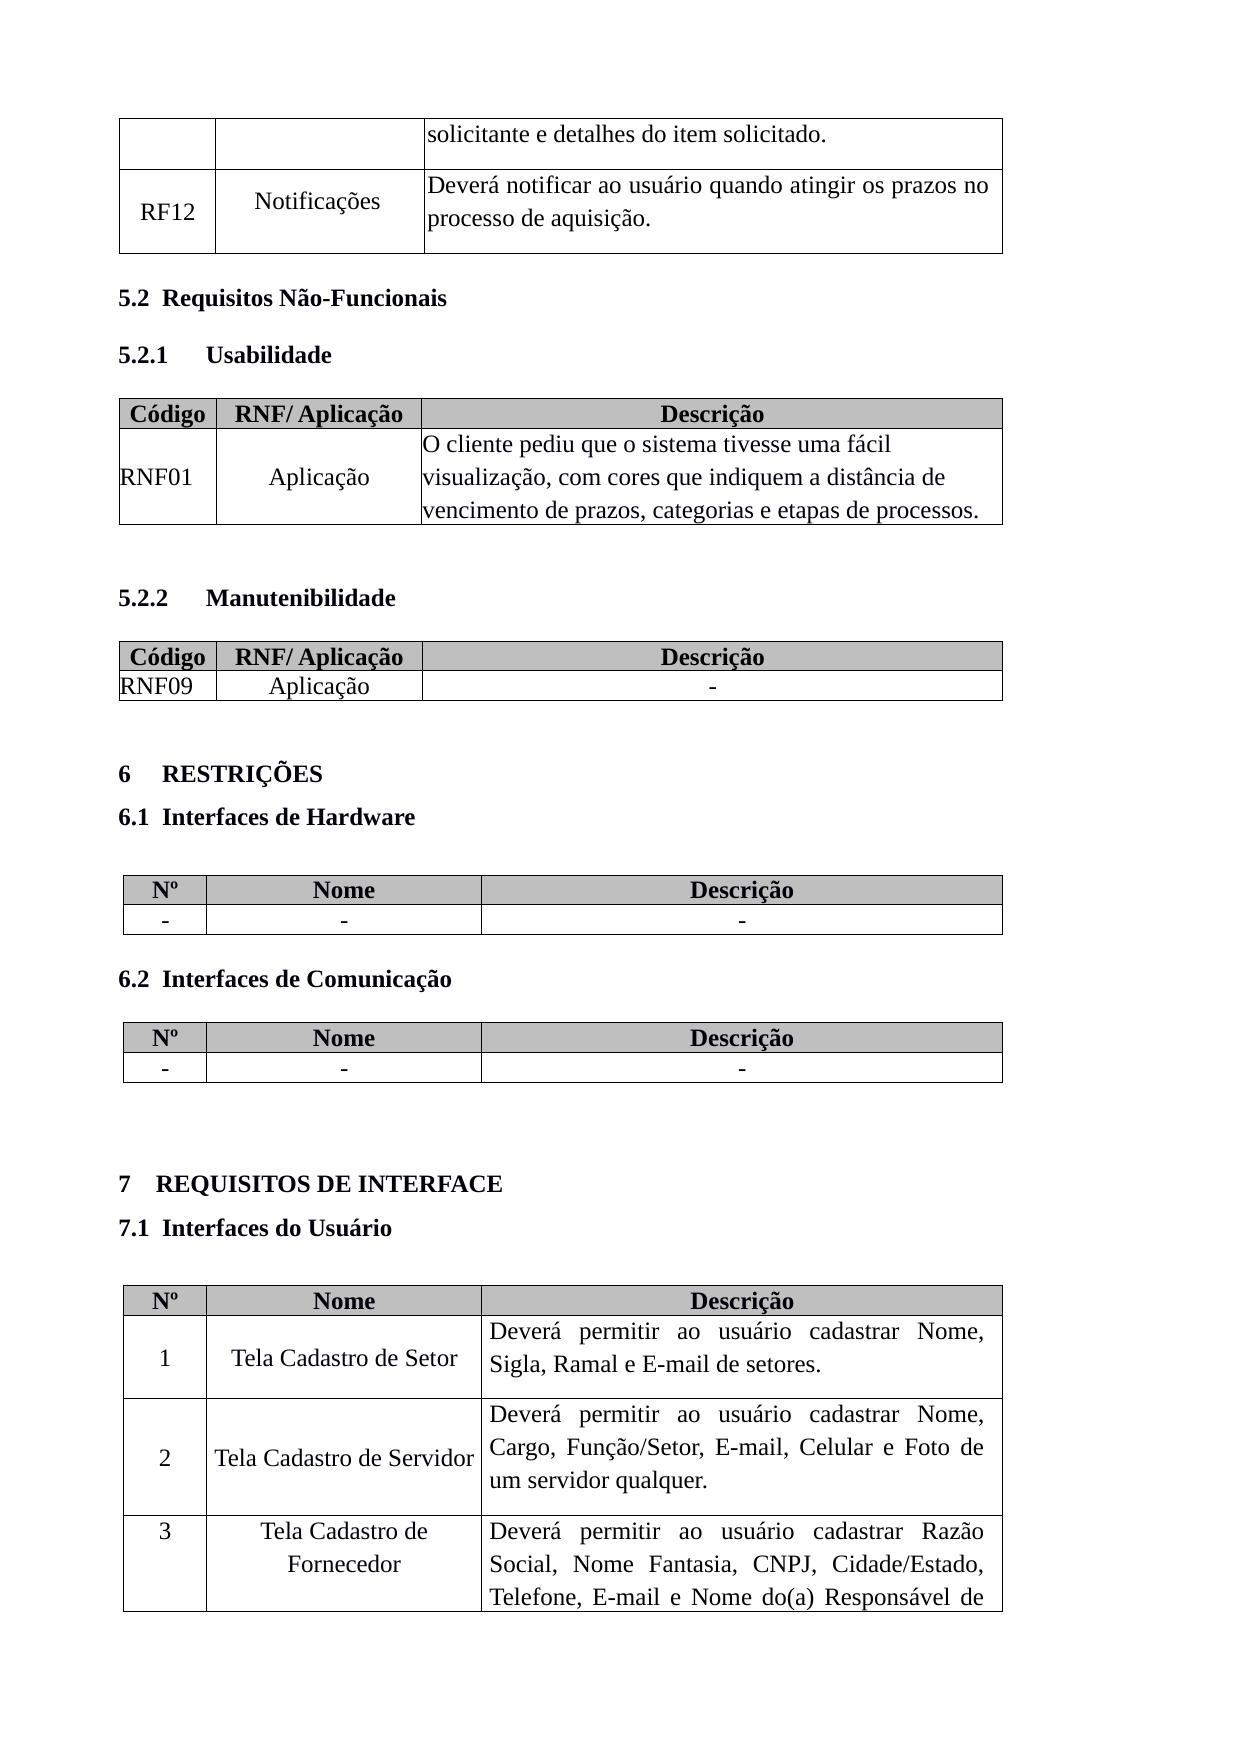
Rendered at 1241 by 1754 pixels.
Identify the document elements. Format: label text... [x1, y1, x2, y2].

table_cell Aplicação [217, 671, 422, 700]
table_cell Tela Cadastro de Fornecedor [207, 1516, 481, 1611]
table_header RNF/ Aplicação [217, 642, 422, 670]
table_cell [120, 119, 215, 169]
table_header Nome [207, 876, 481, 904]
table_cell - [482, 905, 1002, 934]
table_cell Deverá permitir ao usuário cadastrar Razão Social, Nome Fantasia, CNPJ, Cidade/Estado, Telefone, E-mail e Nome do(a) Responsável de [482, 1516, 1002, 1611]
table_header Nº [124, 1023, 206, 1052]
table_cell 1 [124, 1316, 206, 1398]
table_header Código [120, 399, 216, 428]
table_header Descrição [482, 1023, 1002, 1052]
table_header Nº [124, 876, 206, 904]
table_cell - [423, 671, 1002, 700]
table_header Nº [124, 1286, 206, 1315]
table_cell - [207, 1053, 481, 1082]
list Interfaces de Comunicação [118, 964, 1122, 993]
table_header Descrição [423, 642, 1002, 670]
list RESTRIÇÕES [118, 759, 1122, 788]
table_header Descrição [482, 1286, 1002, 1315]
table_cell O cliente pediu que o sistema tivesse uma fácil visualização, com cores que indiquem a distância de vencimento de prazos, categorias e etapas de processos. [422, 429, 1002, 524]
list Requisitos Não-Funcionais [118, 283, 1122, 311]
list Manutenibilidade [118, 583, 1122, 611]
table_cell [216, 119, 424, 169]
table_header Nome [207, 1286, 481, 1315]
table_cell Aplicação [217, 429, 421, 524]
table_cell RNF01 [120, 429, 216, 524]
list REQUISITOS DE INTERFACE [118, 1169, 1122, 1198]
table_cell 3 [124, 1516, 206, 1611]
table_cell - [124, 905, 206, 934]
table_header Nome [207, 1023, 481, 1052]
table_cell solicitante e detalhes do item solicitado. [425, 119, 1002, 169]
table_header Descrição [482, 876, 1002, 904]
table_cell Tela Cadastro de Servidor [207, 1399, 481, 1515]
list Interfaces de Hardware [118, 802, 1122, 831]
table_cell RF12 [120, 170, 215, 252]
table_cell - [124, 1053, 206, 1082]
table_cell Deverá permitir ao usuário cadastrar Nome, Sigla, Ramal e E-mail de setores. [482, 1316, 1002, 1398]
table_cell 2 [124, 1399, 206, 1515]
table_header Código [120, 642, 216, 670]
list Interfaces do Usuário [118, 1213, 1122, 1241]
table_header Descrição [422, 399, 1002, 428]
table_cell Notificações [216, 170, 424, 252]
table_cell Deverá notificar ao usuário quando atingir os prazos no processo de aquisição. [425, 170, 1002, 252]
list Usabilidade [118, 340, 1122, 369]
table_cell - [207, 905, 481, 934]
table_cell RNF09 [120, 671, 216, 700]
table_cell - [482, 1053, 1002, 1082]
table_cell Tela Cadastro de Setor [207, 1316, 481, 1398]
table_cell Deverá permitir ao usuário cadastrar Nome, Cargo, Função/Setor, E-mail, Celular e Foto de um servidor qualquer. [482, 1399, 1002, 1515]
table_header RNF/ Aplicação [217, 399, 421, 428]
